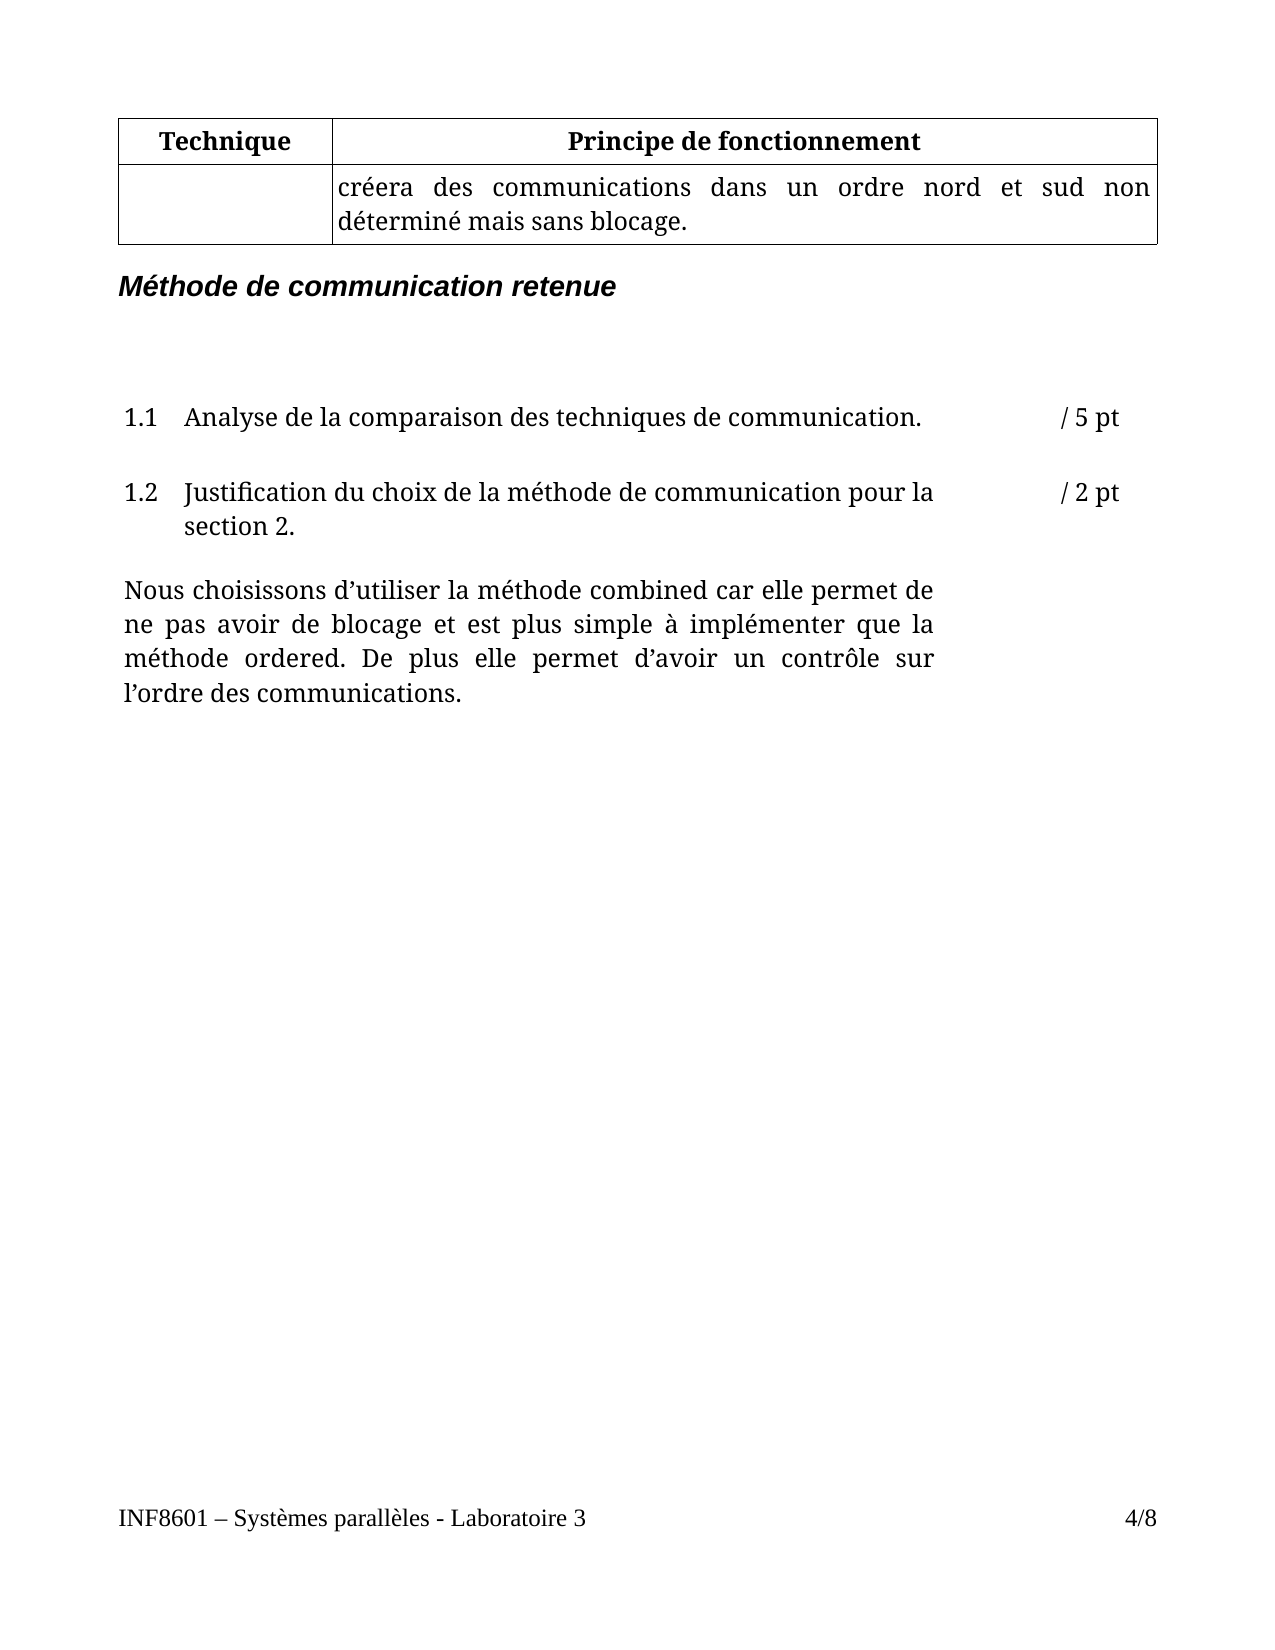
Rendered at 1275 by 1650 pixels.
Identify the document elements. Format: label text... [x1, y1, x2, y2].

table_header / 5 pt [1049, 379, 1157, 454]
table_cell [119, 165, 332, 243]
subtitle Méthode de communication retenue [118, 268, 1157, 302]
table_header Technique [119, 119, 332, 164]
table_cell / 2 pt [1049, 454, 1157, 730]
table_cell [941, 454, 1049, 730]
table_header Principe de fonctionnement [333, 119, 1157, 164]
table_cell Justification du choix de la méthode de communication pour la section 2. Nous choisissons d’utiliser la méthode combined car elle permet de ne pas avoir de blocage et est plus simple à implémenter que la méthode ordered. De plus elle permet d’avoir un contrôle sur l’ordre des communications. [118, 454, 941, 730]
table_header Analyse de la comparaison des techniques de communication. [118, 379, 941, 454]
table_cell créera des communications dans un ordre nord et sud non déterminé mais sans blocage. [333, 165, 1157, 243]
table_header [941, 379, 1049, 454]
